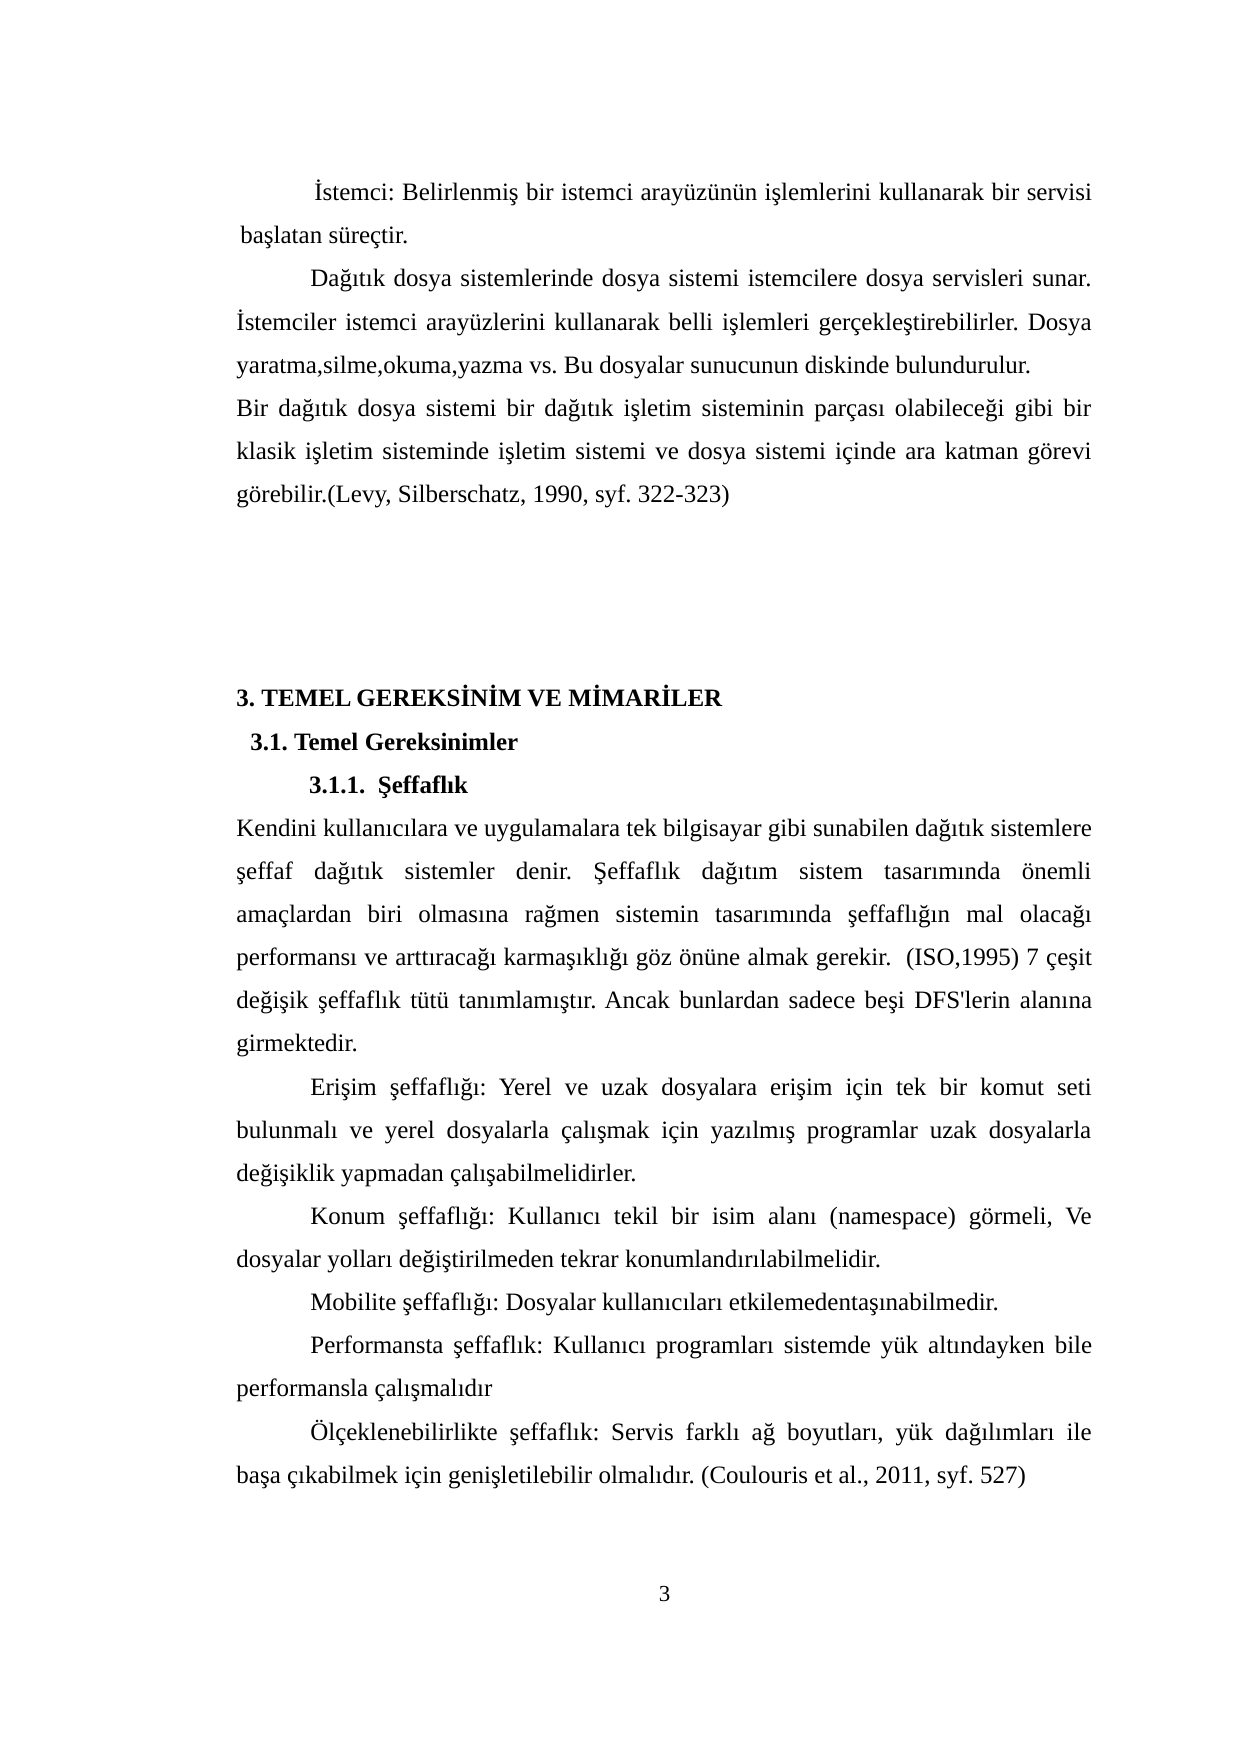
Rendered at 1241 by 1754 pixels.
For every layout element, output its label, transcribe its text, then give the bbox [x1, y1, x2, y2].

text Dağıtık dosya sistemlerinde dosya sistemi istemcilere dosya servisleri sunar. İstemciler istemci arayüzlerini kullanarak belli işlemleri gerçekleştirebilirler. Dosya yaratma,silme,okuma,yazma vs. Bu dosyalar sunucunun diskinde bulundurulur. [236, 263, 1093, 378]
text Konum şeffaflığı: Kullanıcı tekil bir isim alanı (namespace) görmeli, Ve dosyalar yolları değiştirilmeden tekrar konumlandırılabilmelidir. [236, 1201, 1093, 1273]
text Ölçeklenebilirlikte şeffaflık: Servis farklı ağ boyutları, yük dağılımları ile başa çıkabilmek için genişletilebilir olmalıdır. (Coulouris et al., 2011, syf. 527) [236, 1417, 1093, 1488]
text Kendini kullanıcılara ve uygulamalara tek bilgisayar gibi sunabilen dağıtık sistemlere şeffaf dağıtık sistemler denir. Şeffaflık dağıtım sistem tasarımında önemli amaçlardan biri olmasına rağmen sistemin tasarımında şeffaflığın mal olacağı performansı ve arttıracağı karmaşıklığı göz önüne almak gerekir. (ISO,1995) 7 çeşit değişik şeffaflık tütü tanımlamıştır. Ancak bunlardan sadece beşi DFS'lerin alanına girmektedir. [236, 813, 1093, 1057]
subtitle Temel Gereksinimler [250, 727, 1093, 755]
subtitle TEMEL GEREKSİNİM VE MİMARİLER [236, 683, 1093, 712]
subtitle Şeffaflık [309, 770, 1093, 798]
text Erişim şeffaflığı: Yerel ve uzak dosyalara erişim için tek bir komut seti bulunmalı ve yerel dosyalarla çalışmak için yazılmış programlar uzak dosyalarla değişiklik yapmadan çalışabilmelidirler. [236, 1072, 1093, 1187]
text Bir dağıtık dosya sistemi bir dağıtık işletim sisteminin parçası olabileceği gibi bir klasik işletim sisteminde işletim sistemi ve dosya sistemi içinde ara katman görevi görebilir.(Levy, Silberschatz, 1990, syf. 322-323) [236, 393, 1093, 508]
text Mobilite şeffaflığı: Dosyalar kullanıcıları etkilemedentaşınabilmedir. [236, 1287, 1093, 1316]
text Performansta şeffaflık: Kullanıcı programları sistemde yük altındayken bile performansla çalışmalıdır [236, 1330, 1093, 1402]
text İstemci: Belirlenmiş bir istemci arayüzünün işlemlerini kullanarak bir servisi başlatan süreçtir. [240, 177, 1093, 249]
